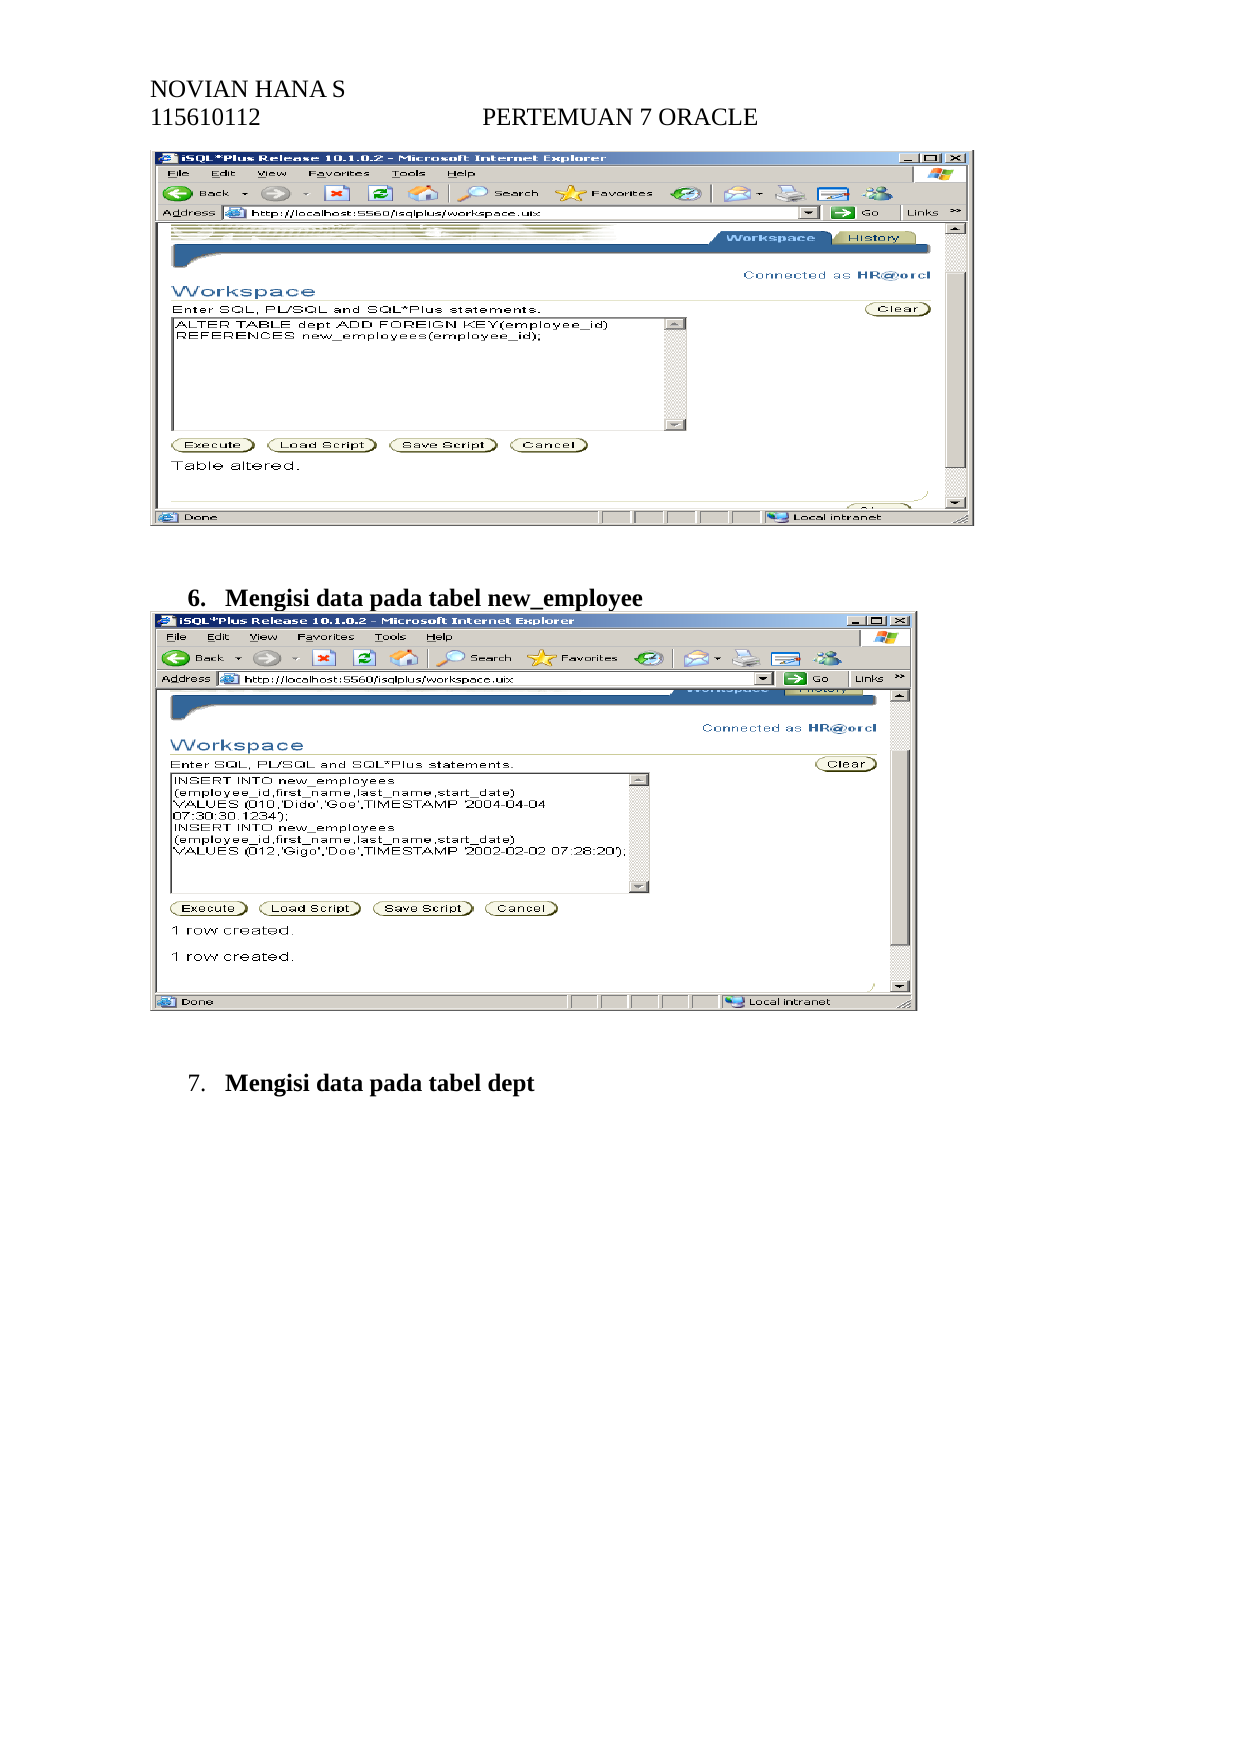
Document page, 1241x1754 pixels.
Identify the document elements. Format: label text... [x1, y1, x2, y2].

list Mengisi data pada tabel dept [187, 1068, 1090, 1097]
picture [150, 150, 975, 526]
list Mengisi data pada tabel new_employee [187, 583, 1090, 611]
picture [150, 611, 918, 1011]
